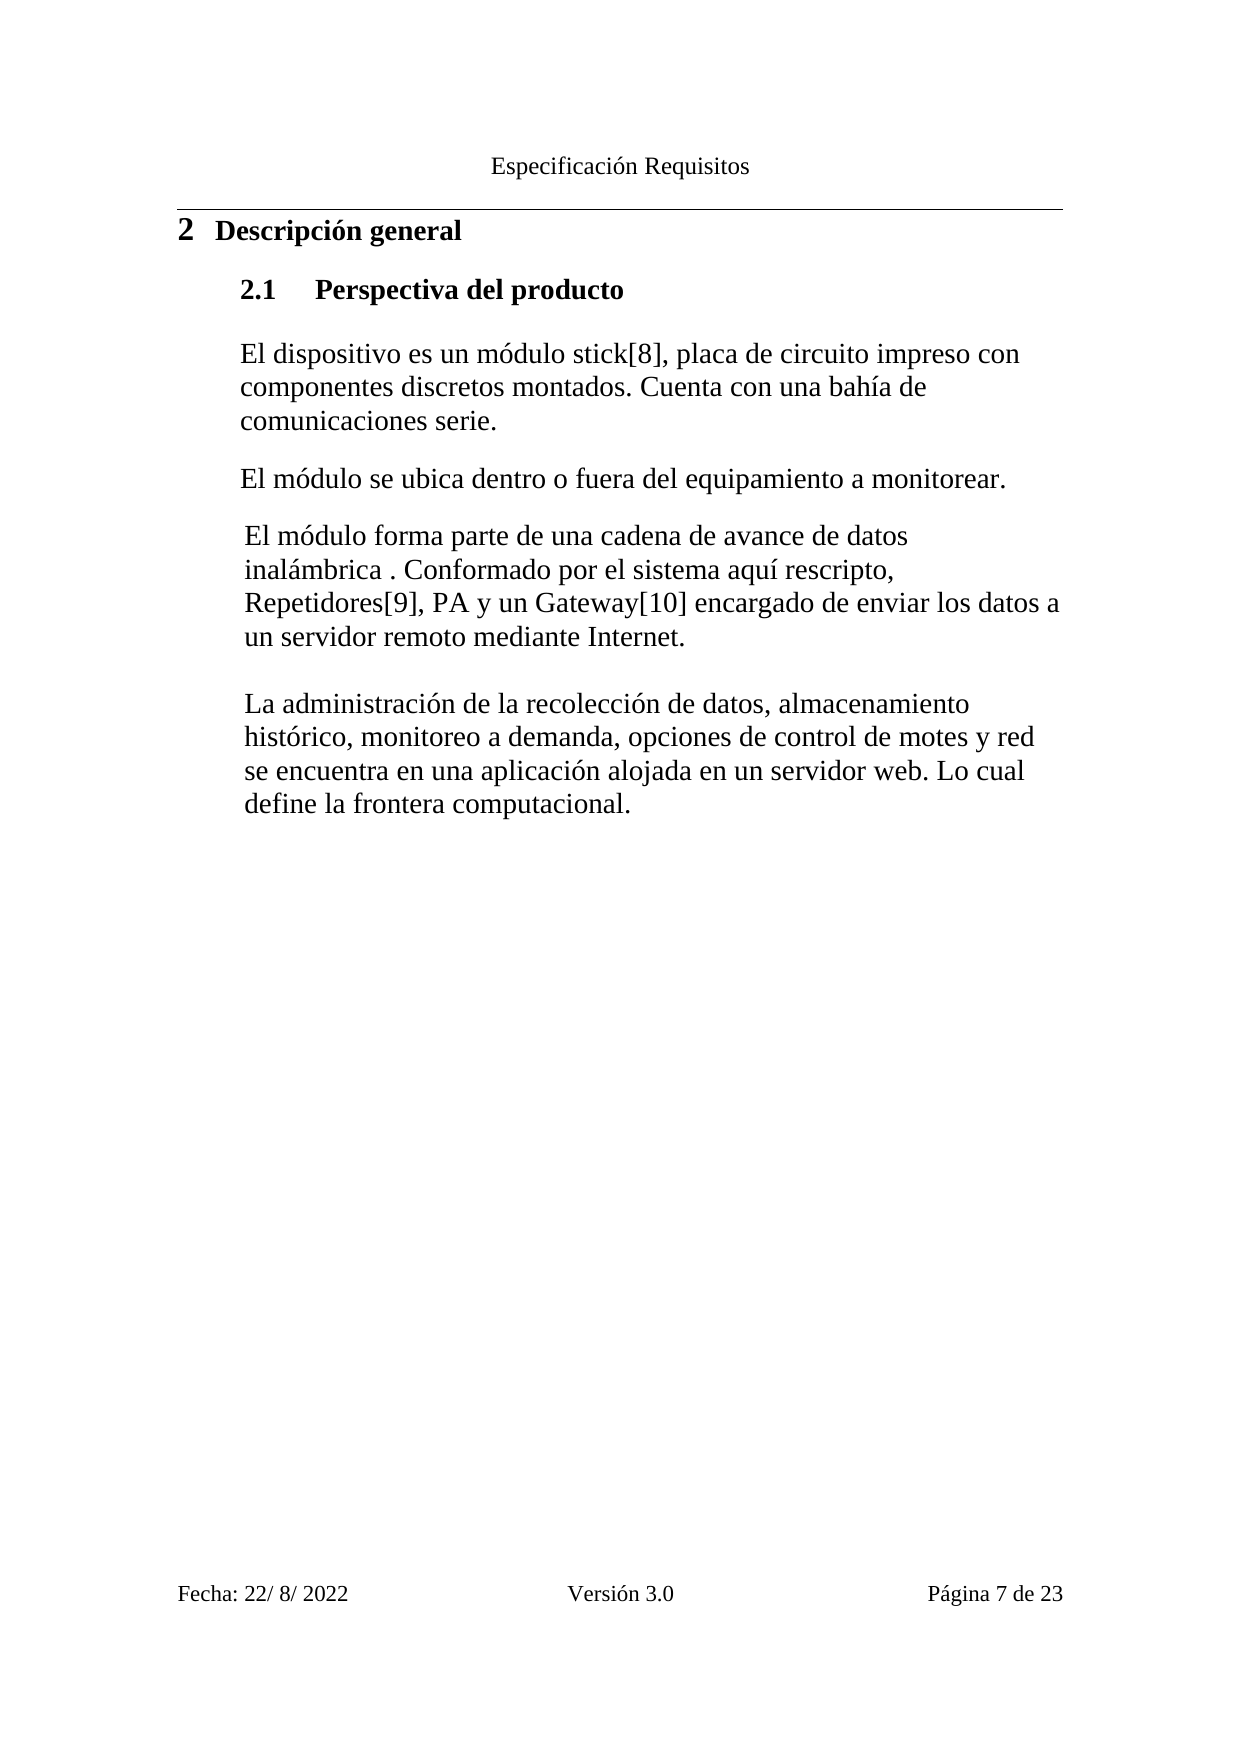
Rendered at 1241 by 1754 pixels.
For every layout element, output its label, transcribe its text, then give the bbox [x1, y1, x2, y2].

text El módulo se ubica dentro o fuera del equipamiento a monitorear. [240, 461, 1063, 494]
subtitle Descripción general [177, 210, 1063, 247]
text El módulo forma parte de una cadena de avance de datos inalámbrica . Conformado por el sistema aquí rescripto, Repetidores[9], PA y un Gateway[10] encargado de enviar los datos a un servidor remoto mediante Internet. [244, 518, 1063, 652]
text La administración de la recolección de datos, almacenamiento histórico, monitoreo a demanda, opciones de control de motes y red se encuentra en una aplicación alojada en un servidor web. Lo cual define la frontera computacional. [244, 686, 1063, 820]
subtitle Perspectiva del producto [240, 272, 1063, 306]
text El dispositivo es un módulo stick[8], placa de circuito impreso con componentes discretos montados. Cuenta con una bahía de comunicaciones serie. [240, 336, 1063, 437]
